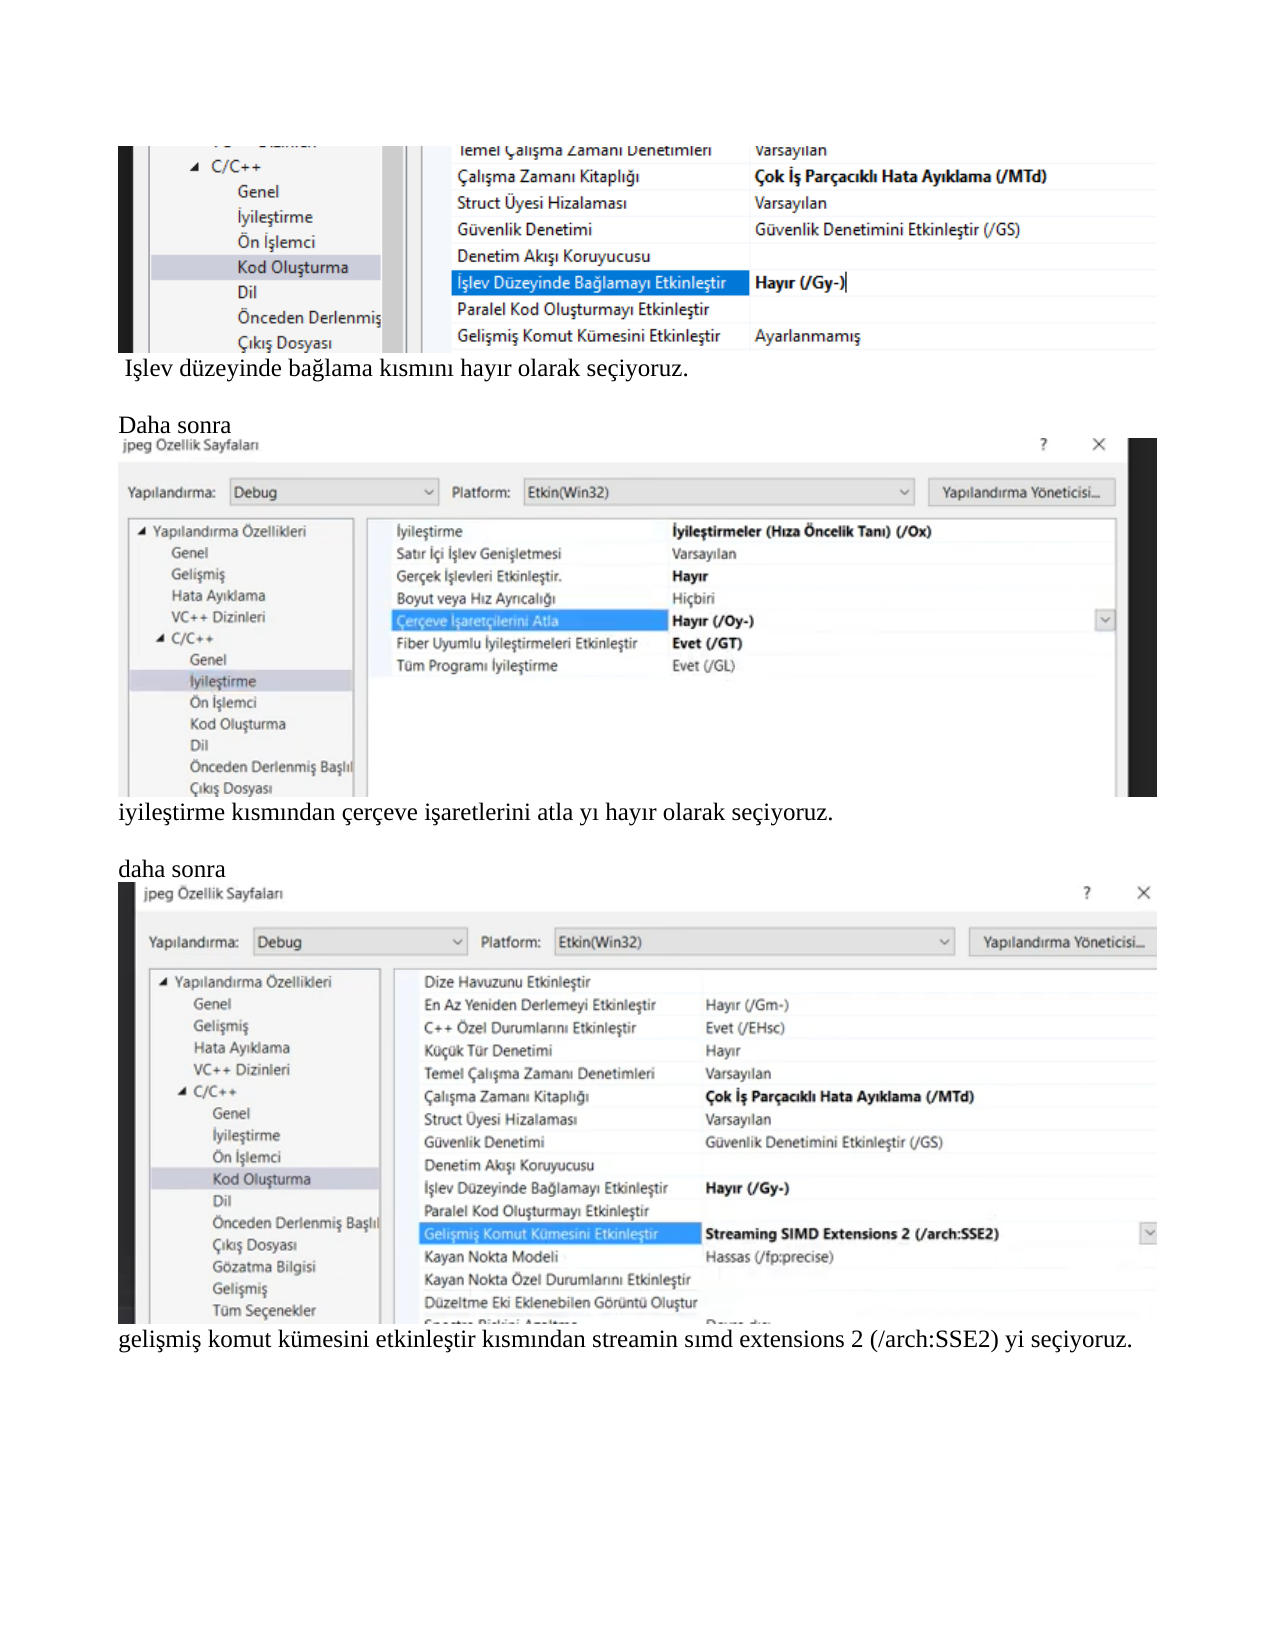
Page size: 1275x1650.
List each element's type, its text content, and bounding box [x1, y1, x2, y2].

text gelişmiş komut kümesini etkinleştir kısmından streamin sımd extensions 2 (/arch:SSE2) yi seçiyoruz. [118, 1324, 1157, 1353]
picture [118, 882, 1157, 1324]
picture [118, 438, 1157, 797]
text Işlev düzeyinde bağlama kısmını hayır olarak seçiyoruz. [118, 353, 1157, 381]
text Daha sonra [118, 410, 1157, 438]
picture [118, 146, 1157, 353]
text daha sonra [118, 854, 1157, 882]
text iyileştirme kısmından çerçeve işaretlerini atla yı hayır olarak seçiyoruz. [118, 797, 1157, 825]
